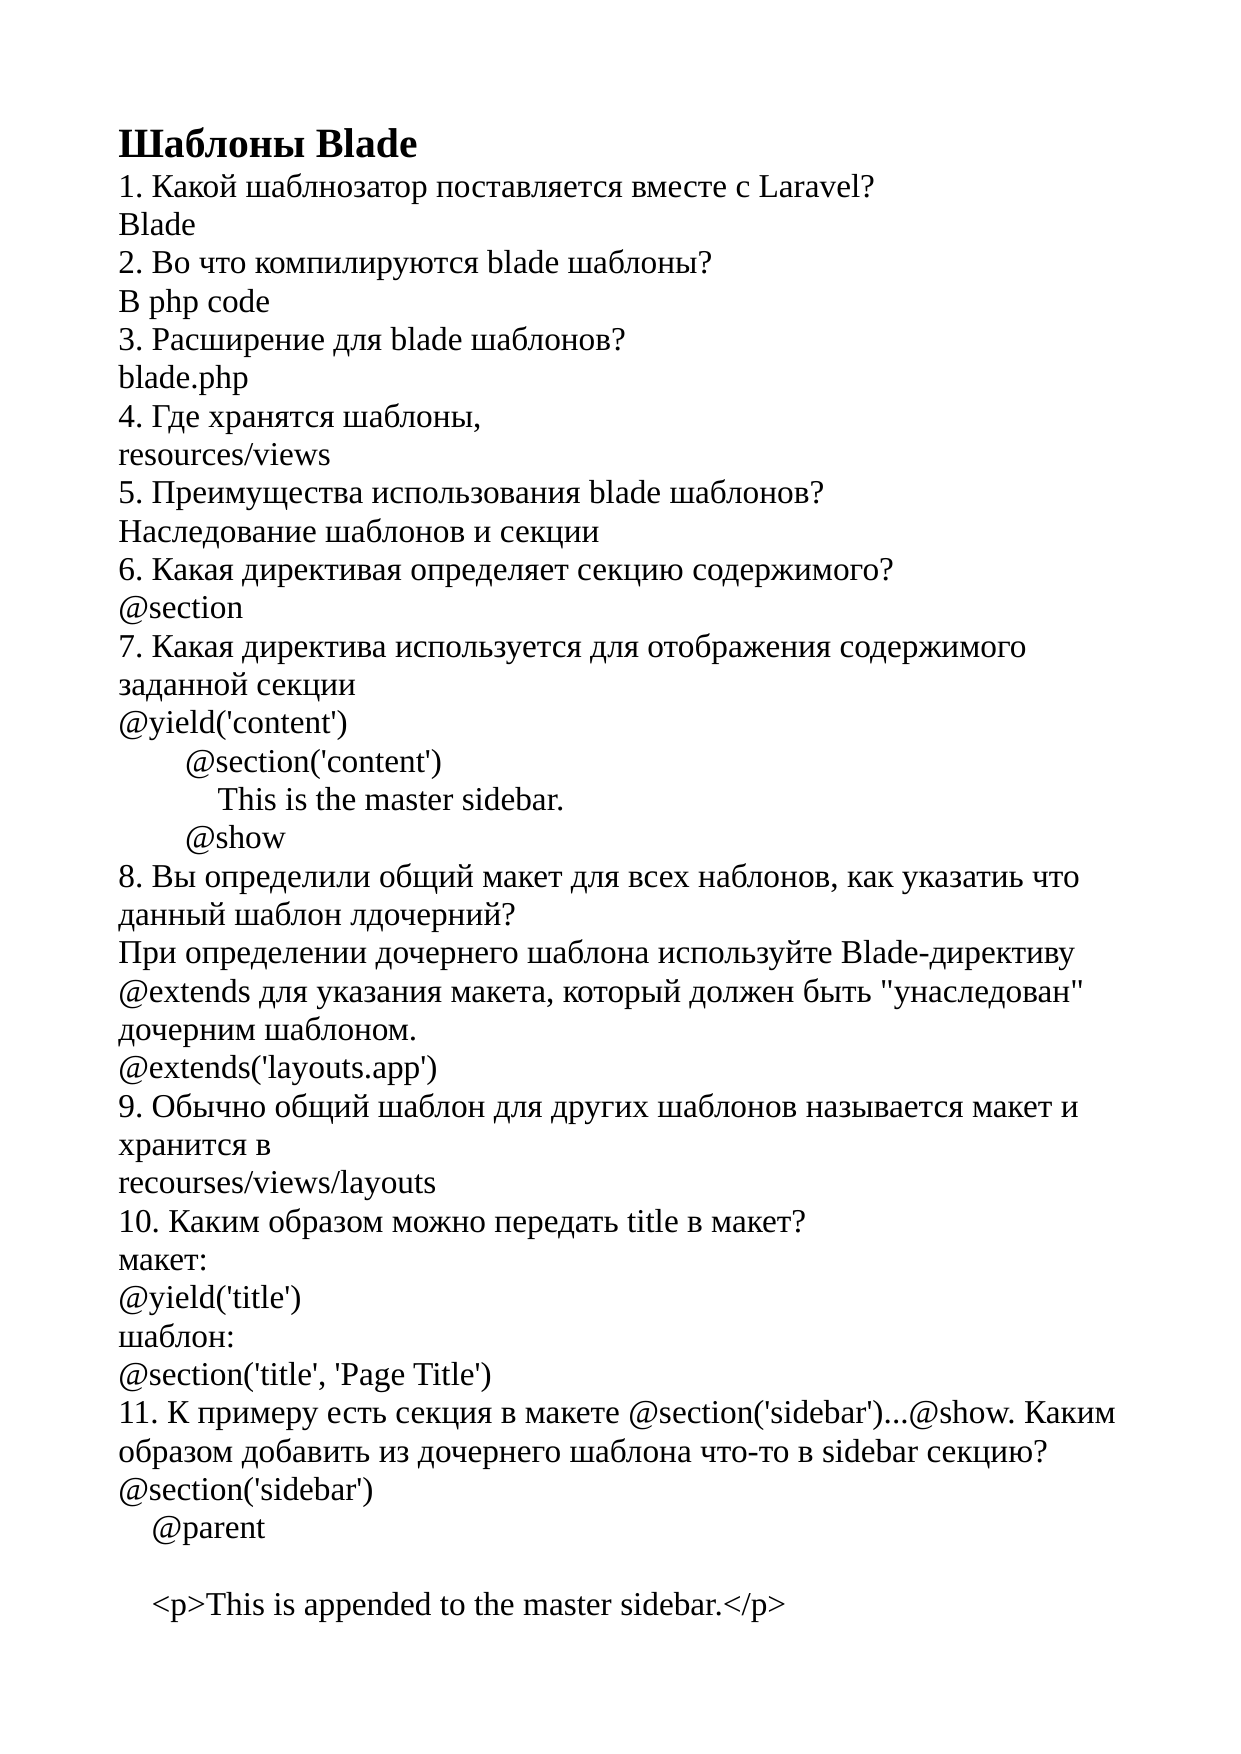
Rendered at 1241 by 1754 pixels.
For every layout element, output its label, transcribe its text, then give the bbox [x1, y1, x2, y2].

text 3. Расширение для blade шаблонов? [118, 319, 1122, 358]
text 9. Обычно общий шаблон для других шаблонов называется макет и хранится в [118, 1086, 1122, 1163]
text Шаблоны Blade [118, 118, 1122, 166]
text шаблон: [118, 1316, 1122, 1354]
text 10. Каким образом можно передать title в макет? [118, 1201, 1122, 1239]
text This is the master sidebar. [118, 779, 1122, 818]
text @yield('content') [118, 703, 1122, 741]
text <p>This is appended to the master sidebar.</p> [118, 1584, 1122, 1623]
text @yield('title') [118, 1278, 1122, 1316]
text @section('sidebar') [118, 1469, 1122, 1508]
text @section('content') [118, 741, 1122, 779]
text 4. Где хранятся шаблоны, [118, 396, 1122, 434]
text recourses/views/layouts [118, 1163, 1122, 1201]
text resources/views [118, 434, 1122, 473]
text 2. Во что компилируются blade шаблоны? [118, 243, 1122, 281]
text Наследование шаблонов и секции [118, 511, 1122, 549]
text В php code [118, 281, 1122, 319]
text @section [118, 588, 1122, 626]
text @section('title', 'Page Title') [118, 1354, 1122, 1393]
text макет: [118, 1239, 1122, 1278]
text @show [118, 818, 1122, 856]
text 6. Какая директивая определяет секцию содержимого? [118, 549, 1122, 588]
text 1. Какой шаблнозатор поставляется вместе с Laravel? [118, 166, 1122, 204]
text @parent [118, 1508, 1122, 1546]
text @extends('layouts.app') [118, 1048, 1122, 1086]
text blade.php [118, 358, 1122, 396]
text 7. Какая директива используется для отображения содержимого заданной секции [118, 626, 1122, 703]
text Blade [118, 204, 1122, 243]
text 11. К примеру есть секция в макете @section('sidebar')...@show. Каким образом добавить из дочернего шаблона что-то в sidebar секцию? [118, 1393, 1122, 1469]
text 5. Преимущества использования blade шаблонов? [118, 473, 1122, 511]
text При определении дочернего шаблона используйте Blade-директиву @extends для указания макета, который должен быть "унаследован" дочерним шаблоном. [118, 933, 1122, 1048]
text 8. Вы определили общий макет для всех наблонов, как указатиь что данный шаблон лдочерний? [118, 856, 1122, 933]
